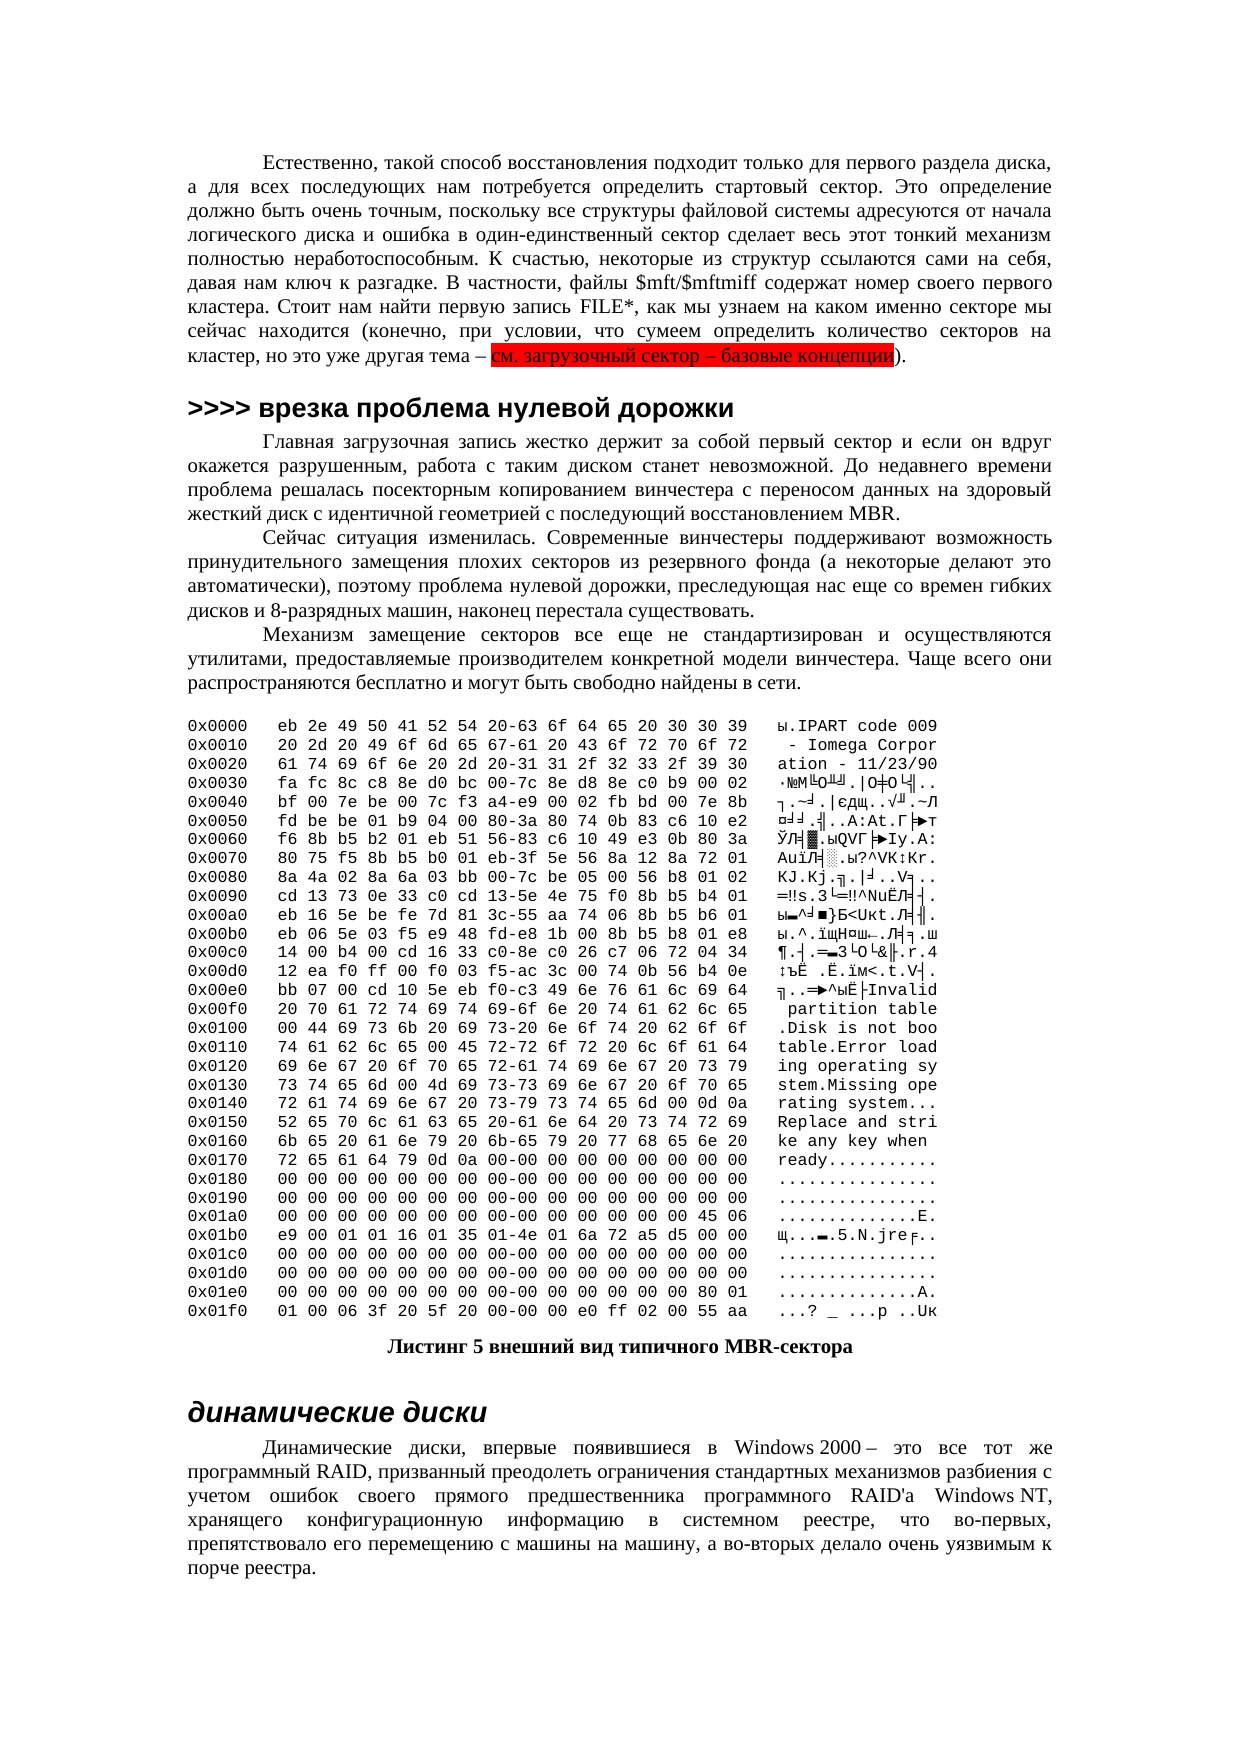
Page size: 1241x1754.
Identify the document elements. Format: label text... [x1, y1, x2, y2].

text 0x0090 cd 13 73 0e 33 c0 cd 13-5e 4e 75 f0 8b b5 b4 01 ═‼s.3└═‼^NuЁЛ╡┤. [923, 887, 1053, 906]
text 0x0160 6b 65 20 61 6e 79 20 6b-65 79 20 77 68 65 6e 20 ke any key when [187, 1133, 1053, 1151]
text Сейчас ситуация изменилась. Современные винчестеры поддерживают возможность принудительного замещения плохих секторов из резервного фонда (а некоторые делают это автоматически), поэтому проблема нулевой дорожки, преследующая нас еще со времен гибких дисков и 8-разрядных машин, наконец перестала существовать. [187, 525, 1053, 622]
text 0x0180 00 00 00 00 00 00 00 00-00 00 00 00 00 00 00 00 ................ [187, 1170, 1053, 1189]
text 0x0070 80 75 f5 8b b5 b0 01 eb-3f 5e 56 8a 12 8a 72 01 АuїЛ╡░.ы?^VК↕Кr. [187, 850, 1053, 869]
text 0x0190 00 00 00 00 00 00 00 00-00 00 00 00 00 00 00 00 ................ [187, 1189, 1053, 1208]
text 0x01e0 00 00 00 00 00 00 00 00-00 00 00 00 00 00 80 01 ..............А. [187, 1283, 1053, 1302]
text 0x01d0 00 00 00 00 00 00 00 00-00 00 00 00 00 00 00 00 ................ [187, 1264, 1053, 1283]
text 0x00f0 20 70 61 72 74 69 74 69-6f 6e 20 74 61 62 6c 65 partition table [187, 1001, 1053, 1019]
text 0x00e0 bb 07 00 cd 10 5e eb f0-c3 49 6e 76 61 6c 69 64 ╗..═►^ыЁ├Invalid [187, 982, 1053, 1001]
text 0x0060 f6 8b b5 b2 01 eb 51 56-83 c6 10 49 e3 0b 80 3a ЎЛ╡▓.ыQVГ╞►Iу.А: [187, 831, 1053, 850]
text 0x00c0 14 00 b4 00 cd 16 33 c0-8e c0 26 c7 06 72 04 34 ¶.┤.═▬3└О└&╟.r.4 [187, 944, 1053, 963]
text Естественно, такой способ восстановления подходит только для первого раздела диска, а для всех последующих нам потребуется определить стартовый сектор. Это определение должно быть очень точным, поскольку все структуры файловой системы адресуются от начала логического диска и ошибка в один-единственный сектор сделает весь этот тонкий механизм полностью неработоспособным. К счастью, некоторые из структур ссылаются сами на себя, давая нам ключ к разгадке. В частности, файлы $mft/$mftmiff содержат номер своего первого кластера. Стоит нам найти первую запись FILE*, как мы узнаем на каком именно секторе мы сейчас находится (конечно, при условии, что сумеем определить количество секторов на кластер, но это уже другая тема – см. загрузочный сектор – базовые концепции). [187, 150, 1053, 367]
text 0x0040 bf 00 7e be 00 7c f3 a4-e9 00 02 fb bd 00 7e 8b ┐.~╛.|єдщ..√╜.~Л [187, 793, 1053, 812]
text 0x0140 72 61 74 69 6e 67 20 73-79 73 74 65 6d 00 0d 0a rating system... [187, 1095, 1053, 1114]
text 0x0000 eb 2e 49 50 41 52 54 20-63 6f 64 65 20 30 30 39 ы.IPART code 009 [187, 718, 1053, 737]
text 0x0170 72 65 61 64 79 0d 0a 00-00 00 00 00 00 00 00 00 ready........... [187, 1151, 1053, 1170]
text 0x00b0 eb 06 5e 03 f5 e9 48 fd-e8 1b 00 8b b5 b8 01 e8 ы.^.їщH¤ш←.Л╡╕.ш [903, 925, 1053, 944]
text Динамические диски, впервые появившиеся в Windows 2000 – это все тот же программный RAID, призванный преодолеть ограничения стандартных механизмов разбиения с учетом ошибок своего прямого предшественника программного RAID'а Windows NT, хранящего конфигурационную информацию в системном реестре, что во-первых, препятствовало его перемещению с машины на машину, а во-вторых делало очень уязвимым к порче реестра. [187, 1435, 1053, 1579]
text 0x0030 fa fc 8c c8 8e d0 bc 00-7c 8e d8 8e c0 b9 00 02 ·№М╚О╨╝.|О╪О└╣.. [187, 774, 881, 793]
text 0x0130 73 74 65 6d 00 4d 69 73-73 69 6e 67 20 6f 70 65 stem.Missing ope [187, 1076, 1053, 1095]
text 0x00b0 eb 06 5e 03 f5 e9 48 fd-e8 1b 00 8b b5 b8 01 e8 ы.^.їщH¤ш←.Л╡╕.ш [187, 925, 901, 944]
text 0x0090 cd 13 73 0e 33 c0 cd 13-5e 4e 75 f0 8b b5 b4 01 ═‼s.3└═‼^NuЁЛ╡┤. [187, 887, 911, 906]
text 0x0080 8a 4a 02 8a 6a 03 bb 00-7c be 05 00 56 b8 01 02 КJ.Кj.╗.|╛..V╕.. [187, 869, 1053, 887]
text 0x0010 20 2d 20 49 6f 6d 65 67-61 20 43 6f 72 70 6f 72 - Iomega Corpor [187, 737, 1053, 756]
text Механизм замещение секторов все еще не стандартизирован и осуществляются утилитами, предоставляемые производителем конкретной модели винчестера. Чаще всего они распространяются бесплатно и могут быть свободно найдены в сети. [187, 622, 1053, 694]
text 0x0050 fd be be 01 b9 04 00 80-3a 80 74 0b 83 c6 10 e2 ¤╛╛.╣..А:Аt.Г╞►т [824, 812, 911, 831]
text 0x0020 61 74 69 6f 6e 20 2d 20-31 31 2f 32 33 2f 39 30 ation - 11/23/90 [187, 756, 1053, 774]
text 0x0100 00 44 69 73 6b 20 69 73-20 6e 6f 74 20 62 6f 6f .Disk is not boo [187, 1019, 1053, 1038]
text 0x00a0 eb 16 5e be fe 7d 81 3c-55 aa 74 06 8b b5 b6 01 ы▬^╛■}Б<Uкt.Л╡╢. [187, 906, 911, 925]
subtitle динамические диски [187, 1395, 1053, 1429]
text 0x01c0 00 00 00 00 00 00 00 00-00 00 00 00 00 00 00 00 ................ [187, 1246, 1053, 1264]
text 0x01b0 e9 00 01 01 16 01 35 01-4e 01 6a 72 a5 d5 00 00 щ...▬.5.N.jrе╒.. [187, 1227, 1053, 1246]
text 0x00d0 12 ea f0 ff 00 f0 03 f5-ac 3c 00 74 0b 56 b4 0e ↕ъЁ .Ё.їм<.t.V┤. [187, 963, 1053, 982]
text 0x01f0 01 00 06 3f 20 5f 20 00-00 00 e0 ff 02 00 55 aa ...? _ ...р ..Uк [187, 1302, 1053, 1321]
text 0x0030 fa fc 8c c8 8e d0 bc 00-7c 8e d8 8e c0 b9 00 02 ·№М╚О╨╝.|О╪О└╣.. [914, 774, 1053, 793]
subtitle >>>> врезка проблема нулевой дорожки [187, 392, 1053, 423]
text Главная загрузочная запись жестко держит за собой первый сектор и если он вдруг окажется разрушенным, работа с таким диском станет невозможной. До недавнего времени проблема решалась посекторным копированием винчестера с переносом данных на здоровый жесткий диск с идентичной геометрией с последующий восстановлением MBR. [187, 429, 1053, 525]
text 0x0050 fd be be 01 b9 04 00 80-3a 80 74 0b 83 c6 10 e2 ¤╛╛.╣..А:Аt.Г╞►т [913, 812, 1053, 831]
text 0x01a0 00 00 00 00 00 00 00 00-00 00 00 00 00 00 45 06 ..............E. [187, 1208, 1053, 1227]
text 0x0120 69 6e 67 20 6f 70 65 72-61 74 69 6e 67 20 73 79 ing operating sy [187, 1057, 1053, 1076]
text 0x0150 52 65 70 6c 61 63 65 20-61 6e 64 20 73 74 72 69 Replace and stri [187, 1114, 1053, 1133]
text 0x0050 fd be be 01 b9 04 00 80-3a 80 74 0b 83 c6 10 e2 ¤╛╛.╣..А:Аt.Г╞►т [187, 812, 823, 831]
text 0x00a0 eb 16 5e be fe 7d 81 3c-55 aa 74 06 8b b5 b6 01 ы▬^╛■}Б<Uкt.Л╡╢. [924, 906, 1053, 925]
text Листинг 5 внешний вид типичного MBR-сектора [187, 1334, 1053, 1358]
text 0x0110 74 61 62 6c 65 00 45 72-72 6f 72 20 6c 6f 61 64 table.Error load [187, 1038, 1053, 1057]
